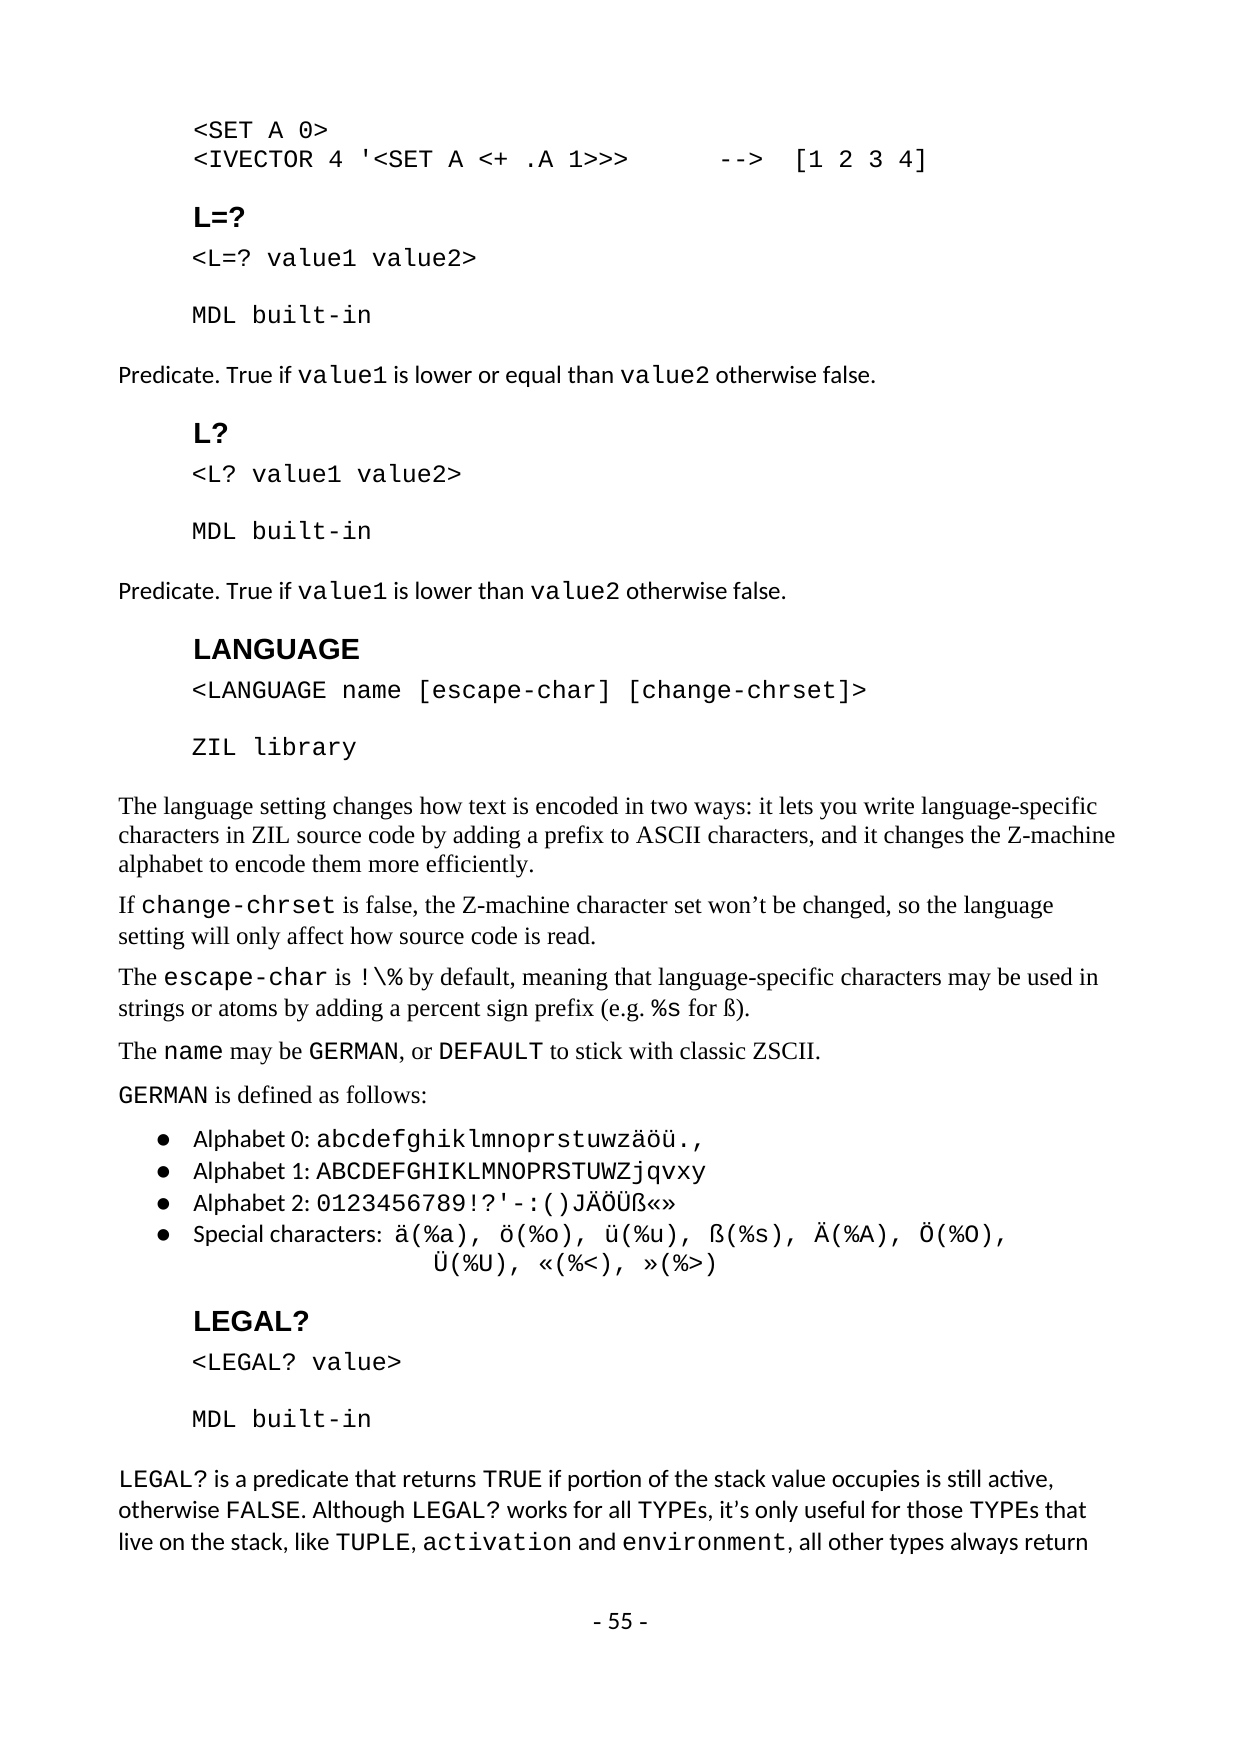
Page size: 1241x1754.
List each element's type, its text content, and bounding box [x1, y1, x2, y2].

text Predicate. True if value1 is lower or equal than value2 otherwise false. [118, 359, 1122, 391]
text The escape-char is !\% by default, meaning that language-specific characters may be used in strings or atoms by adding a percent sign prefix (e.g. %s for ß). [118, 962, 1122, 1024]
text <SET A 0> <IVECTOR 4 '<SET A <+ .A 1>>> --> [1 2 3 4] [118, 118, 1122, 175]
list Alphabet 1: ABCDEFGHIKLMNOPRSTUWZjqvxy [156, 1155, 1122, 1187]
text <LANGUAGE name [escape-char] [change-chrset]> [192, 678, 1122, 706]
text <LEGAL? value> [192, 1349, 1122, 1378]
text The name may be GERMAN, or DEFAULT to stick with classic ZSCII. [118, 1036, 1122, 1067]
list Alphabet 0: abcdefghiklmnoprstuwzäöü., [156, 1123, 1122, 1155]
text MDL built-in [192, 519, 1122, 547]
subtitle L? [118, 416, 1122, 449]
list Special characters: ä(%a), ö(%o), ü(%u), ß(%s), Ä(%A), Ö(%O), Ü(%U), «(%<), »(%>) [156, 1218, 1122, 1278]
text ZIL library [192, 735, 1122, 763]
text Predicate. True if value1 is lower than value2 otherwise false. [118, 575, 1122, 607]
text MDL built-in [192, 302, 1122, 331]
text <L=? value1 value2> [192, 246, 1122, 274]
text The language setting changes how text is encoded in two ways: it lets you write language-specific characters in ZIL source code by adding a prefix to ASCII characters, and it changes the Z-machine alphabet to encode them more efficiently. [118, 791, 1122, 878]
text <L? value1 value2> [192, 462, 1122, 490]
text LEGAL? is a predicate that returns TRUE if portion of the stack value occupies is still active, otherwise FALSE. Although LEGAL? works for all TYPEs, it’s only useful for those TYPEs that live on the stack, like TUPLE, activation and environment, all other types always return [118, 1463, 1122, 1558]
text If change-chrset is false, the Z-machine character set won’t be changed, so the language setting will only affect how source code is read. [118, 890, 1122, 950]
subtitle L=? [118, 200, 1122, 233]
text GERMAN is defined as follows: [118, 1080, 1122, 1111]
text MDL built-in [192, 1406, 1122, 1434]
subtitle LANGUAGE [118, 632, 1122, 666]
subtitle LEGAL? [118, 1303, 1122, 1337]
list Alphabet 2: 0123456789!?'-:()JÄÖÜß«» [156, 1187, 1122, 1218]
